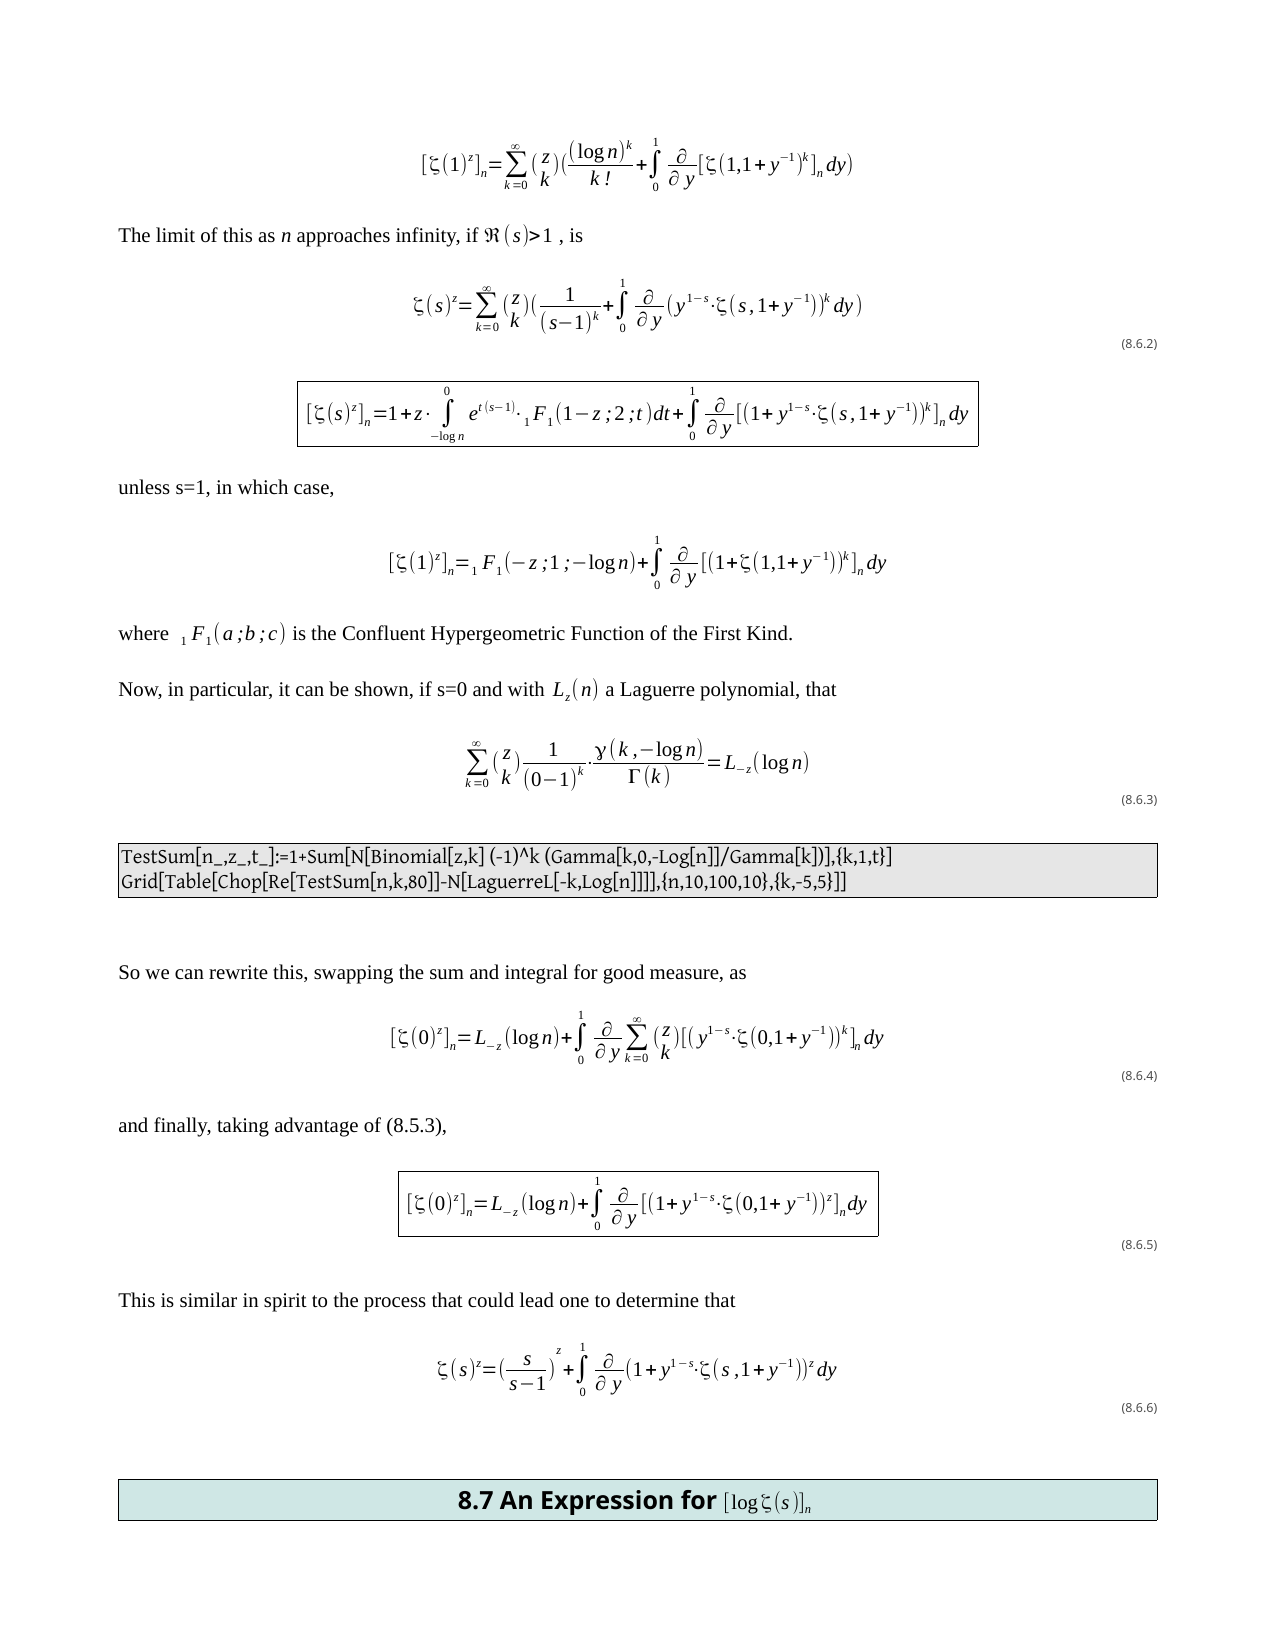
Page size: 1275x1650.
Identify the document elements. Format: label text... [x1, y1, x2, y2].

text where is the Confluent Hypergeometric Function of the First Kind. [118, 621, 1157, 648]
text So we can rewrite this, swapping the sum and integral for good measure, as [118, 960, 1157, 984]
text Grid[Table[Chop[Re[TestSum[n,k,80]]-N[LaguerreL[-k,Log[n]]]],{n,10,100,10},{k,-5,5}]] [119, 867, 1157, 897]
text This is similar in spirit to the process that could lead one to determine that [118, 1287, 1157, 1312]
text (8.6.4) [118, 1067, 1157, 1084]
text and finally, taking advantage of (8.5.3), [118, 1113, 1157, 1137]
text (8.6.6) [118, 1399, 1157, 1416]
text (8.6.5) [118, 1236, 1157, 1253]
text (8.6.2) [118, 335, 1157, 352]
text Now, in particular, it can be shown, if s=0 and witha Laguerre polynomial, that [118, 677, 1157, 704]
text (8.6.3) [118, 791, 1157, 808]
text unless s=1, in which case, [118, 475, 1157, 499]
text The limit of this as n approaches infinity, if, is [118, 223, 1157, 248]
text TestSum[n_,z_,t_]:=1+Sum[N[Binomial[z,k] (-1)^k (Gamma[k,0,-Log[n]]/Gamma[k])],{k,1,t}] [119, 844, 1157, 867]
title 8.7 An Expression for [119, 1480, 1157, 1520]
